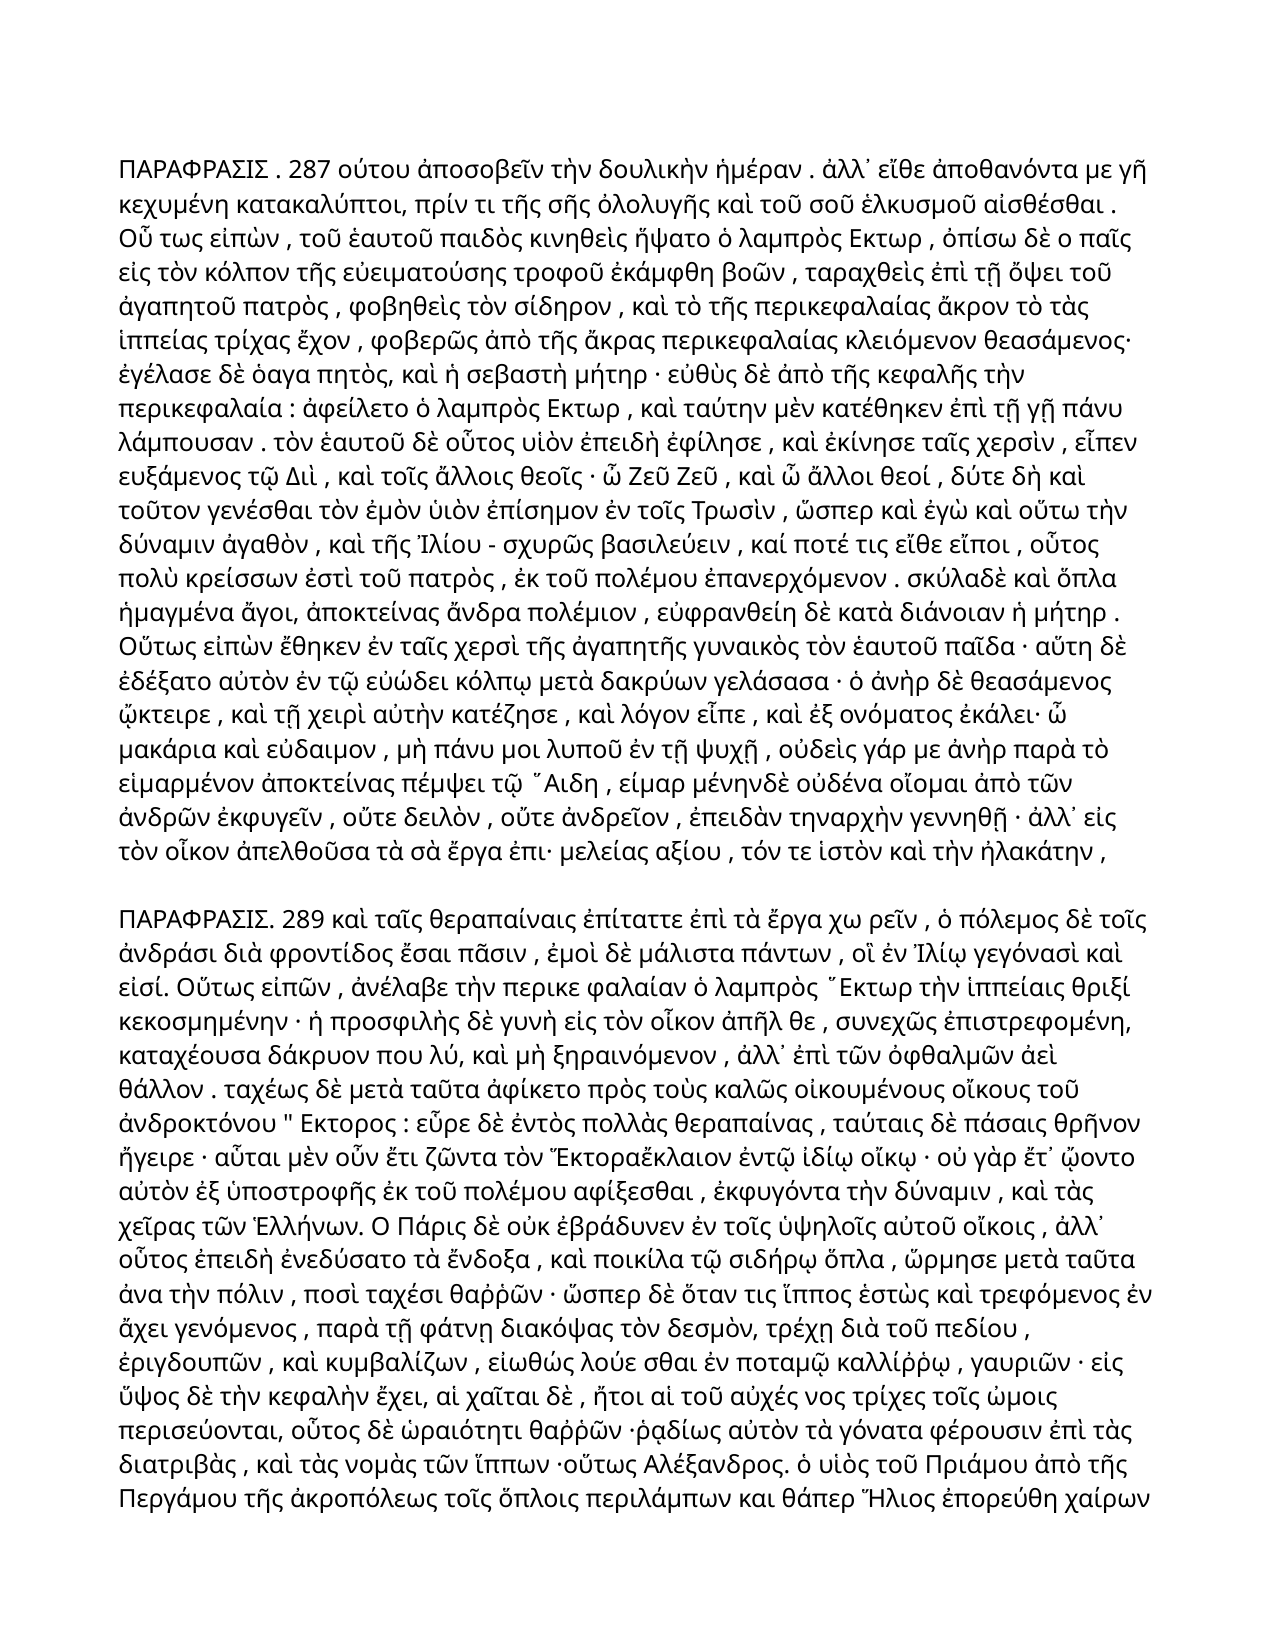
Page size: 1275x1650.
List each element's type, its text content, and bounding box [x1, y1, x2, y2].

text ΠΑΡΑΦΡΑΣΙΣ . 287 ούτου ἀποσοβεῖν τὴν δουλικὴν ἡμέραν . ἀλλ᾽ εἴθε ἀποθανόντα με γῆ κεχυμένη κατακαλύπτοι, πρίν τι τῆς σῆς ὀλολυγῆς καὶ τοῦ σοῦ ἑλκυσμοῦ αἰσθέσθαι . Οὗ τως εἰπὼν , τοῦ ἑαυτοῦ παιδὸς κινηθεὶς ἥψατο ὁ λαμπρὸς Εκτωρ , ὀπίσω δὲ ο παῖς εἰς τὸν κόλπον τῆς εὐειματούσης τροφοῦ ἐκάμφθη βοῶν , ταραχθεὶς ἐπὶ τῇ ὄψει τοῦ ἀγαπητοῦ πατρὸς , φοβηθεὶς τὸν σίδηρον , καὶ τὸ τῆς περικεφαλαίας ἄκρον τὸ τὰς ἱππείας τρίχας ἔχον , φοβερῶς ἀπὸ τῆς ἄκρας περικεφαλαίας κλειόμενον θεασάμενος· ἐγέλασε δὲ ὁαγα πητὸς, καὶ ἡ σεβαστὴ μήτηρ · εὐθὺς δὲ ἀπὸ τῆς κεφαλῆς τὴν περικεφαλαία : ἀφείλετο ὁ λαμπρὸς Εκτωρ , καὶ ταύτην μὲν κατέθηκεν ἐπὶ τῇ γῇ πάνυ λάμπουσαν . τὸν ἑαυτοῦ δὲ οὗτος υἱὸν ἐπειδὴ ἐφίλησε , καὶ ἐκίνησε ταῖς χερσὶν , εἶπεν ευξάμενος τῷ Διὶ , καὶ τοῖς ἄλλοις θεοῖς · ὦ Ζεῦ Ζεῦ , καὶ ὦ ἄλλοι θεοί , δύτε δὴ καὶ τοῦτον γενέσθαι τὸν ἐμὸν ὑιὸν ἐπίσημον ἐν τοῖς Τρωσὶν , ὥσπερ καὶ ἐγὼ καὶ οὕτω τὴν δύναμιν ἀγαθὸν , καὶ τῆς Ἰλίου - σχυρῶς βασιλεύειν , καί ποτέ τις εἴθε εἴποι , οὗτος πολὺ κρείσσων ἐστὶ τοῦ πατρὸς , ἐκ τοῦ πολέμου ἐπανερχόμενον . σκύλαδὲ καὶ ὅπλα ἡμαγμένα ἄγοι, ἀποκτείνας ἄνδρα πολέμιον , εὐφρανθείη δὲ κατὰ διάνοιαν ἡ μήτηρ . Οὕτως εἰπὼν ἔθηκεν ἐν ταῖς χερσὶ τῆς ἀγαπητῆς γυναικὸς τὸν ἑαυτοῦ παῖδα · αὕτη δὲ ἐδέξατο αὐτὸν ἐν τῷ εὐώδει κόλπῳ μετὰ δακρύων γελάσασα · ὁ ἀνὴρ δὲ θεασάμενος ᾤκτειρε , καὶ τῇ χειρὶ αὐτὴν κατέζησε , καὶ λόγον εἶπε , καὶ ἐξ ονόματος ἐκάλει· ὦ μακάρια καὶ εὐδαιμον , μὴ πάνυ μοι λυποῦ ἐν τῇ ψυχῇ , οὐδεὶς γάρ με ἀνὴρ παρὰ τὸ εἱμαρμένον ἀποκτείνας πέμψει τῷ ῞Αιδη , είμαρ μένηνδὲ οὐδένα οἴομαι ἀπὸ τῶν ἀνδρῶν ἐκφυγεῖν , οὔτε δειλὸν , οὔτε ἀνδρεῖον , ἐπειδὰν τηναρχὴν γεννηθῇ · ἀλλ᾽ εἰς τὸν οἶκον ἀπελθοῦσα τὰ σὰ ἔργα ἐπι· μελείας αξίου , τόν τε ἱστὸν καὶ τὴν ἠλακάτην , [118, 152, 1157, 867]
text ΠΑΡΑΦΡΑΣΙΣ. 289 καὶ ταῖς θεραπαίναις ἐπίταττε ἐπὶ τὰ ἔργα χω ρεῖν , ὁ πόλεμος δὲ τοῖς ἀνδράσι διὰ φροντίδος ἔσαι πᾶσιν , ἐμοὶ δὲ μάλιστα πάντων , οἳ ἐν Ἰλίῳ γεγόνασὶ καὶ εἰσί. Οὕτως εἰπῶν , ἀνέλαβε τὴν περικε φαλαίαν ὁ λαμπρὸς ῞Εκτωρ τὴν ἱππείαις θριξί κεκοσμημένην · ἡ προσφιλὴς δὲ γυνὴ εἰς τὸν οἶκον ἀπῆλ θε , συνεχῶς ἐπιστρεφομένη, καταχέουσα δάκρυον που λύ, καὶ μὴ ξηραινόμενον , ἀλλ᾽ ἐπὶ τῶν ὀφθαλμῶν ἀεὶ θάλλον . ταχέως δὲ μετὰ ταῦτα ἀφίκετο πρὸς τοὺς καλῶς οἰκουμένους οἴκους τοῦ ἀνδροκτόνου " Εκτορος : εὗρε δὲ ἐντὸς πολλὰς θεραπαίνας , ταύταις δὲ πάσαις θρῆνον ἤγειρε · αὗται μὲν οὖν ἔτι ζῶντα τὸν Ἕκτοραἔκλαιον ἐντῷ ἰδίῳ οἴκῳ · οὐ γὰρ ἔτ᾽ ᾤοντο αὐτὸν ἐξ ὑποστροφῆς ἐκ τοῦ πολέμου αφίξεσθαι , ἐκφυγόντα τὴν δύναμιν , καὶ τὰς χεῖρας τῶν Ἑλλήνων. Ο Πάρις δὲ οὐκ ἐβράδυνεν ἐν τοῖς ὑψηλοῖς αὐτοῦ οἴκοις , ἀλλ᾽ οὗτος ἐπειδὴ ἐνεδύσατο τὰ ἔνδοξα , καὶ ποικίλα τῷ σιδήρῳ ὅπλα , ὥρμησε μετὰ ταῦτα ἀνα τὴν πόλιν , ποσὶ ταχέσι θαῤῥῶν · ὥσπερ δὲ ὅταν τις ἵππος ἑστὼς καὶ τρεφόμενος ἐν ἄχει γενόμενος , παρὰ τῇ φάτνῃ διακόψας τὸν δεσμὸν, τρέχῃ διὰ τοῦ πεδίου , ἐριγδουπῶν , καὶ κυμβαλίζων , εἰωθώς λούε σθαι ἐν ποταμῷ καλλίῤῥῳ , γαυριῶν · εἰς ὕψος δὲ τὴν κεφαλὴν ἔχει, αἱ χαῖται δὲ , ἤτοι αἱ τοῦ αὐχές νος τρίχες τοῖς ὠμοις περισεύονται, οὗτος δὲ ὡραιότητι θαῤῥῶν ·ῥᾳδίως αὐτὸν τὰ γόνατα φέρουσιν ἐπὶ τὰς διατριβὰς , καὶ τὰς νομὰς τῶν ἵππων ·οὕτως Αλέξανδρος. ὁ υἱὸς τοῦ Πριάμου ἀπὸ τῆς Περγάμου τῆς ἀκροπόλεως τοῖς ὅπλοις περιλάμπων και θάπερ Ἥλιος ἐπορεύθη χαίρων [118, 902, 1157, 1515]
